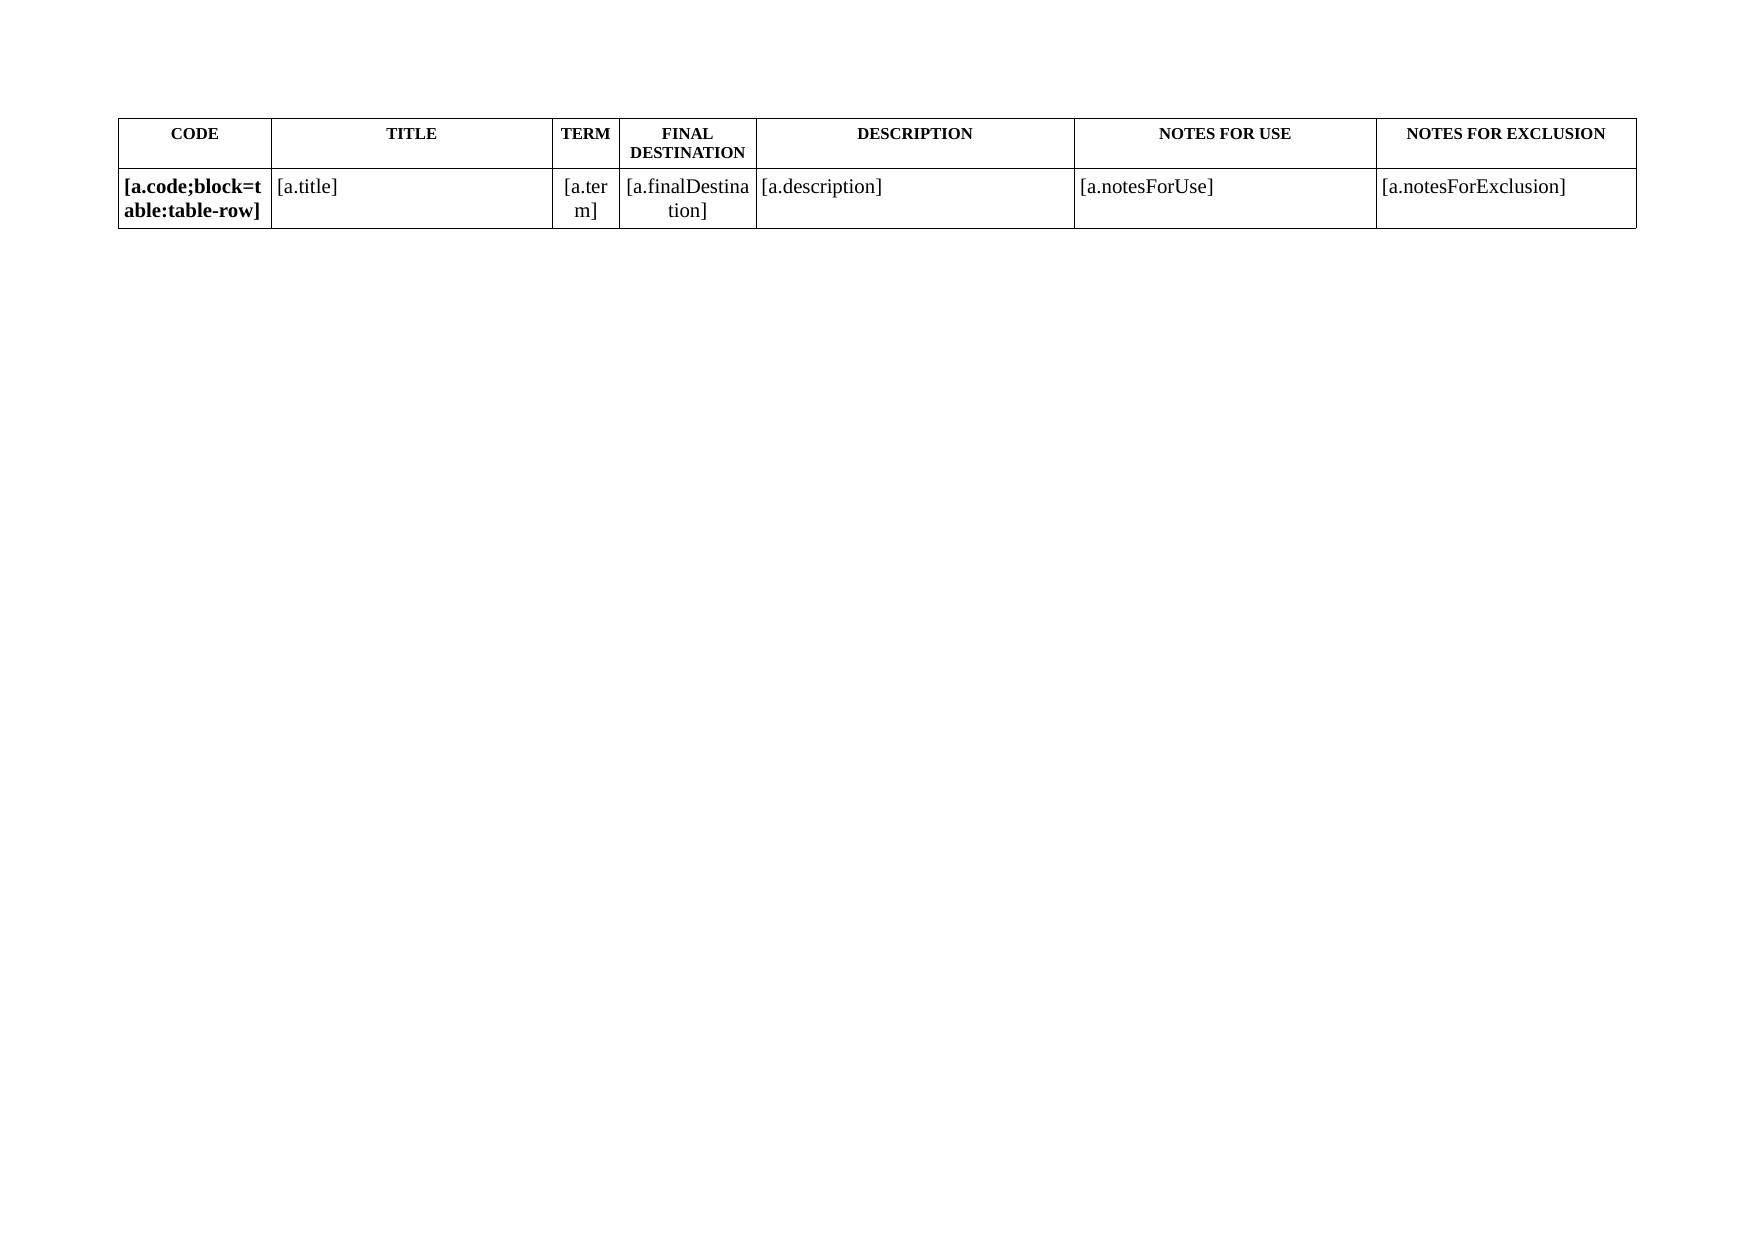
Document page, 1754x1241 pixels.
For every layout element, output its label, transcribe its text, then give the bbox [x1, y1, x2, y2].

table_header CODE [119, 119, 271, 168]
table_header FINAL DESTINATION [620, 119, 756, 168]
table_cell [a.term] [553, 169, 619, 228]
table_header TITLE [272, 119, 552, 168]
table_cell [a.title] [272, 169, 552, 228]
table_cell [a.notesForExclusion] [1377, 169, 1636, 228]
table_header NOTES FOR EXCLUSION [1377, 119, 1636, 168]
table_cell [a.notesForUse] [1075, 169, 1376, 228]
table_cell [a.description] [757, 169, 1074, 228]
table_cell [a.code;block=table:table-row] [119, 169, 271, 228]
table_header NOTES FOR USE [1075, 119, 1376, 168]
table_cell [a.finalDestination] [620, 169, 756, 228]
table_header TERM [553, 119, 619, 168]
table_header DESCRIPTION [757, 119, 1074, 168]
